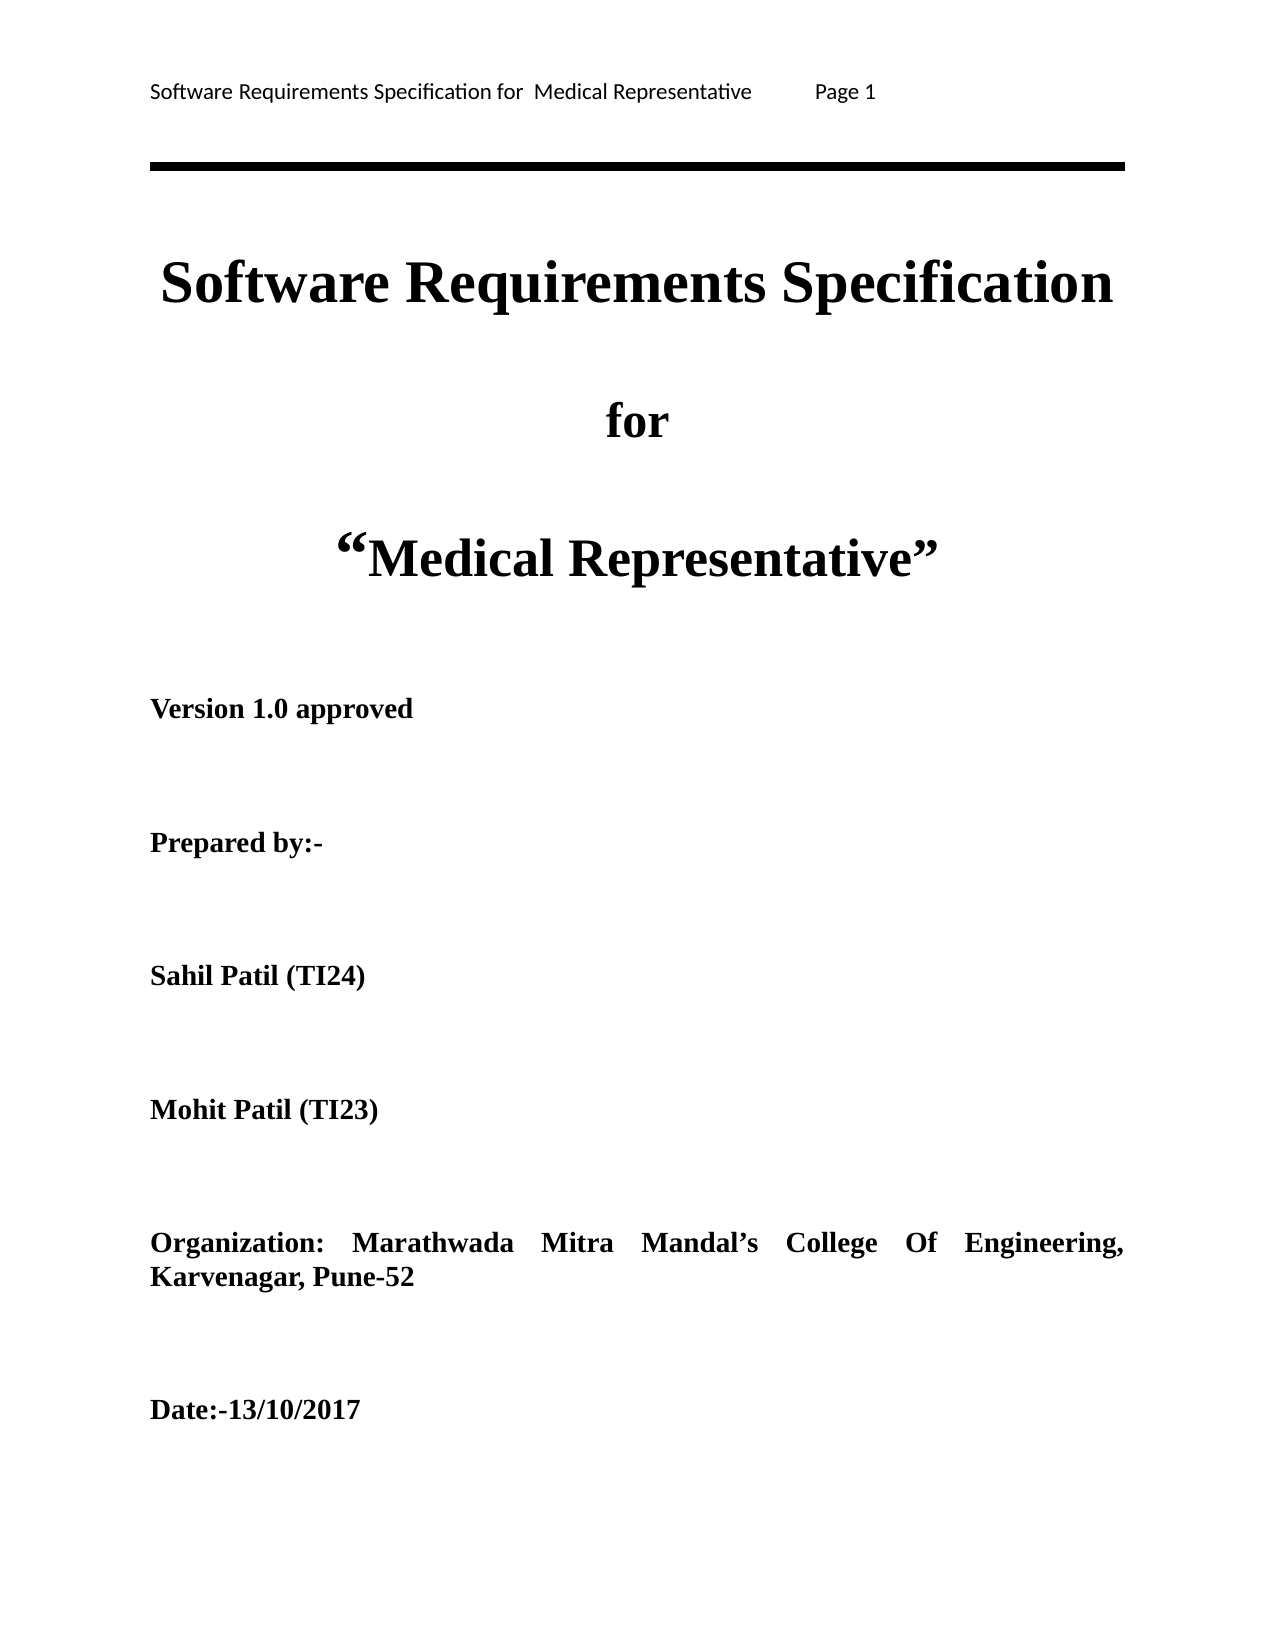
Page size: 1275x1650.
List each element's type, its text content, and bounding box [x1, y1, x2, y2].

text Sahil Patil (TI24) [150, 958, 1125, 992]
text Version 1.0 approved [150, 691, 1125, 725]
text Date:-13/10/2017 [150, 1392, 1125, 1426]
subtitle for [150, 390, 1125, 448]
text Mohit Patil (TI23) [150, 1092, 1125, 1125]
text Organization: Marathwada Mitra Mandal’s College Of Engineering, Karvenagar, Pune-52 [150, 1225, 1125, 1292]
subtitle “Medical Representative” [150, 514, 1125, 591]
text Prepared by:- [150, 825, 1125, 858]
subtitle Software Requirements Specification [150, 246, 1125, 315]
